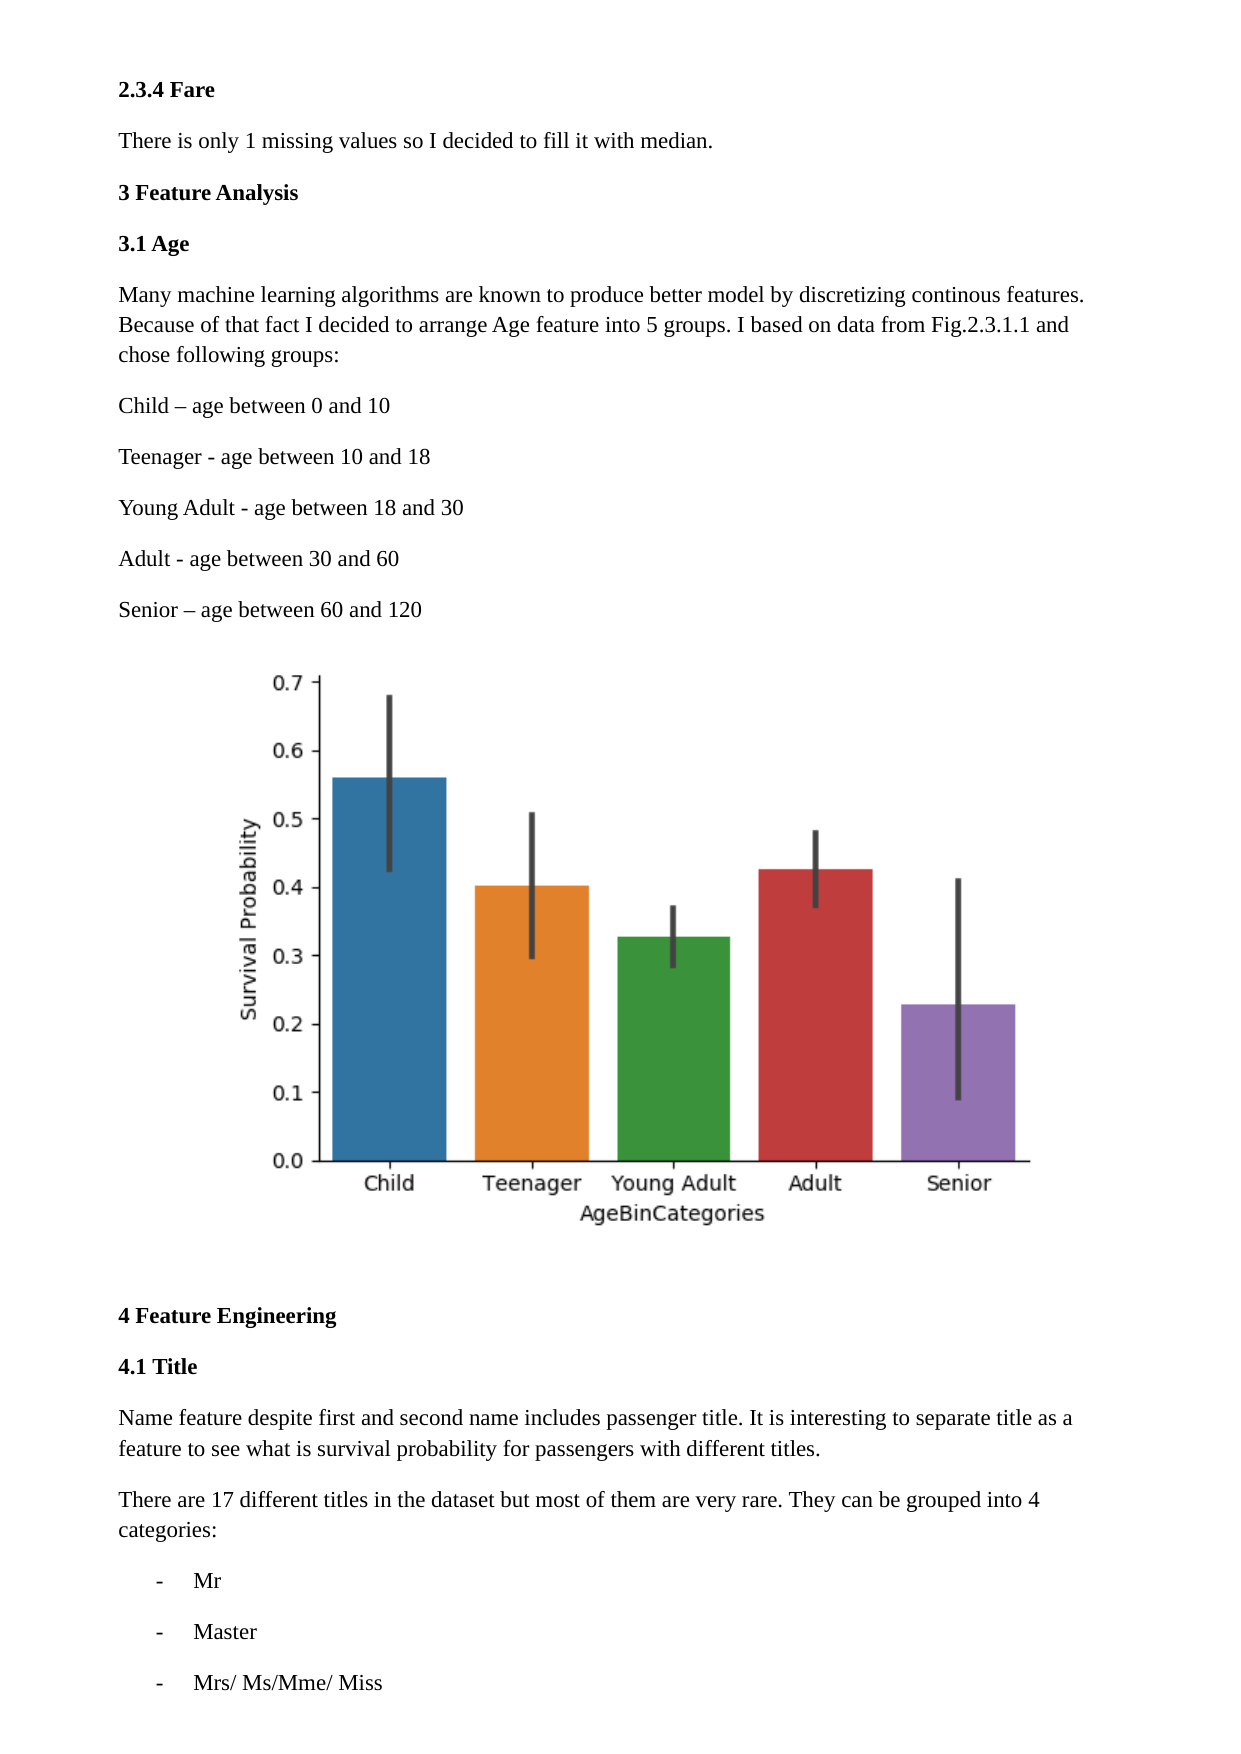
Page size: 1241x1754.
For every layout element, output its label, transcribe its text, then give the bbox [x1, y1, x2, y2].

text Senior – age between 60 and 120 [118, 596, 1122, 623]
text Adult - age between 30 and 60 [118, 545, 1122, 572]
text Young Adult - age between 18 and 30 [118, 494, 1122, 521]
picture [169, 647, 1071, 1248]
text 4.1 Title [118, 1353, 1122, 1380]
text 2.3.4 Fare [118, 77, 1122, 103]
text 3 Feature Analysis [118, 179, 1122, 205]
text 4 Feature Engineering [118, 1302, 1122, 1329]
list Mr [156, 1567, 1122, 1593]
text Many machine learning algorithms are known to produce better model by discretizing continous features. Because of that fact I decided to arrange Age feature into 5 groups. I based on data from Fig.2.3.1.1 and chose following groups: [118, 281, 1122, 367]
text There is only 1 missing values so I decided to fill it with median. [118, 128, 1122, 154]
text Name feature despite first and second name includes passenger title. It is interesting to separate title as a feature to see what is survival probability for passengers with different titles. [118, 1404, 1122, 1461]
list Master [156, 1618, 1122, 1644]
text Child – age between 0 and 10 [118, 392, 1122, 418]
text There are 17 different titles in the dataset but most of them are very rare. They can be grouped into 4 categories: [118, 1486, 1122, 1542]
list Mrs/ Ms/Mme/ Miss [156, 1669, 1122, 1695]
text 3.1 Age [118, 230, 1122, 256]
text Teenager - age between 10 and 18 [118, 443, 1122, 469]
